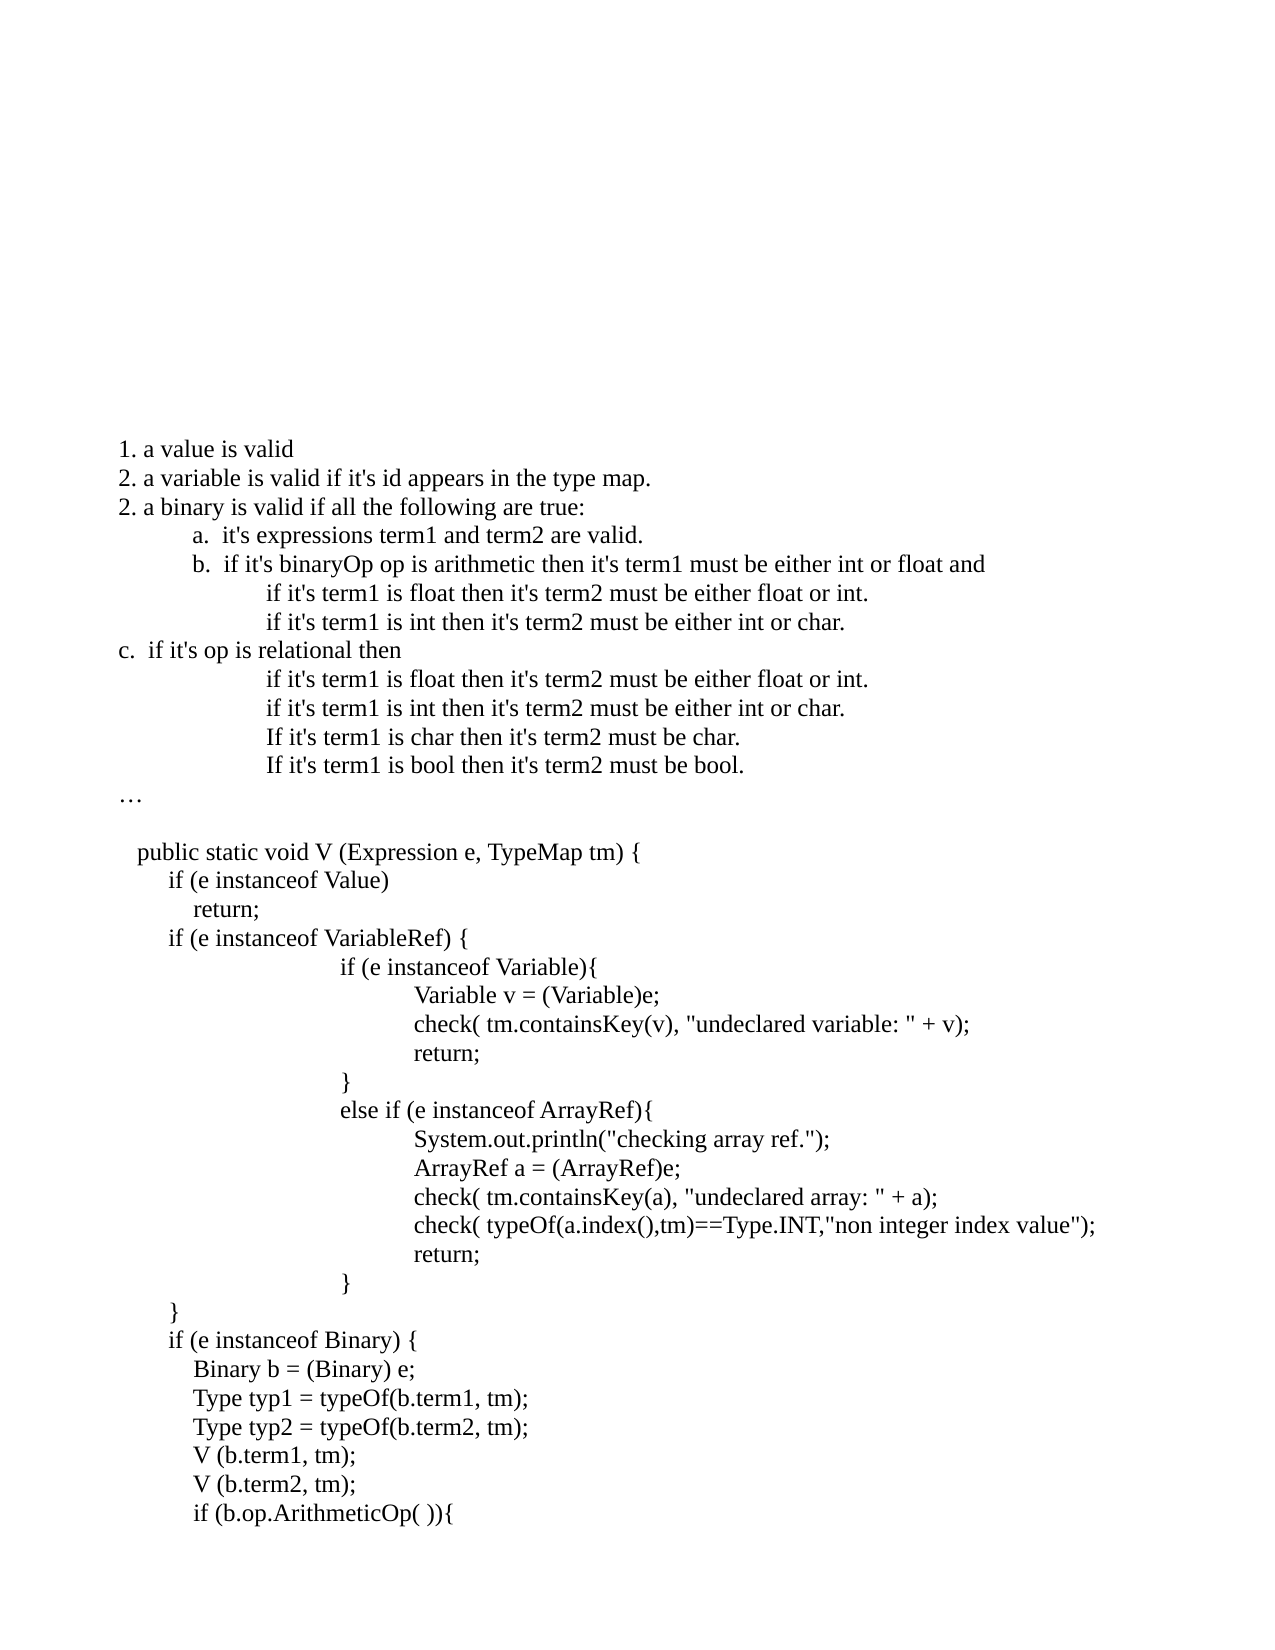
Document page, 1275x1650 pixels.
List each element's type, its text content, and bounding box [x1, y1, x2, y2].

text c. if it's op is relational then [118, 636, 1157, 664]
text ArrayRef a = (ArrayRef)e; [118, 1153, 1157, 1182]
text } [118, 1297, 1157, 1326]
text return; [118, 894, 1157, 923]
text } [118, 1067, 1157, 1096]
text check( typeOf(a.index(),tm)==Type.INT,"non integer index value"); [118, 1211, 1157, 1239]
text if (e instanceof VariableRef) { [118, 923, 1157, 952]
text 2. a binary is valid if all the following are true: [118, 492, 1157, 521]
text 1. a value is valid [118, 434, 1157, 463]
text … [118, 779, 1157, 808]
text b. if it's binaryOp op is arithmetic then it's term1 must be either int or float and [118, 549, 1157, 578]
text return; [118, 1038, 1157, 1067]
text return; [118, 1239, 1157, 1268]
text check( tm.containsKey(a), "undeclared array: " + a); [118, 1182, 1157, 1211]
text if (e instanceof Binary) { [118, 1326, 1157, 1354]
text V (b.term1, tm); [118, 1441, 1157, 1469]
text else if (e instanceof ArrayRef){ [118, 1096, 1157, 1124]
text System.out.println("checking array ref."); [118, 1124, 1157, 1153]
text if (e instanceof Variable){ [118, 952, 1157, 981]
text Binary b = (Binary) e; [118, 1354, 1157, 1383]
text 2. a variable is valid if it's id appears in the type map. [118, 463, 1157, 492]
text public static void V (Expression e, TypeMap tm) { [118, 837, 1157, 866]
text a. it's expressions term1 and term2 are valid. [118, 521, 1157, 549]
text if it's term1 is int then it's term2 must be either int or char. [118, 607, 1157, 636]
text Type typ1 = typeOf(b.term1, tm); [118, 1383, 1157, 1412]
text } [118, 1268, 1157, 1297]
text V (b.term2, tm); [118, 1469, 1157, 1498]
text if it's term1 is int then it's term2 must be either int or char. [118, 693, 1157, 722]
text if it's term1 is float then it's term2 must be either float or int. [118, 664, 1157, 693]
text check( tm.containsKey(v), "undeclared variable: " + v); [118, 1009, 1157, 1038]
text Type typ2 = typeOf(b.term2, tm); [118, 1412, 1157, 1441]
text if (e instanceof Value) [118, 866, 1157, 894]
text if it's term1 is float then it's term2 must be either float or int. [118, 578, 1157, 607]
text Variable v = (Variable)e; [118, 981, 1157, 1009]
text If it's term1 is char then it's term2 must be char. [118, 722, 1157, 751]
text If it's term1 is bool then it's term2 must be bool. [118, 751, 1157, 779]
text if (b.op.ArithmeticOp( )){ [118, 1498, 1157, 1527]
